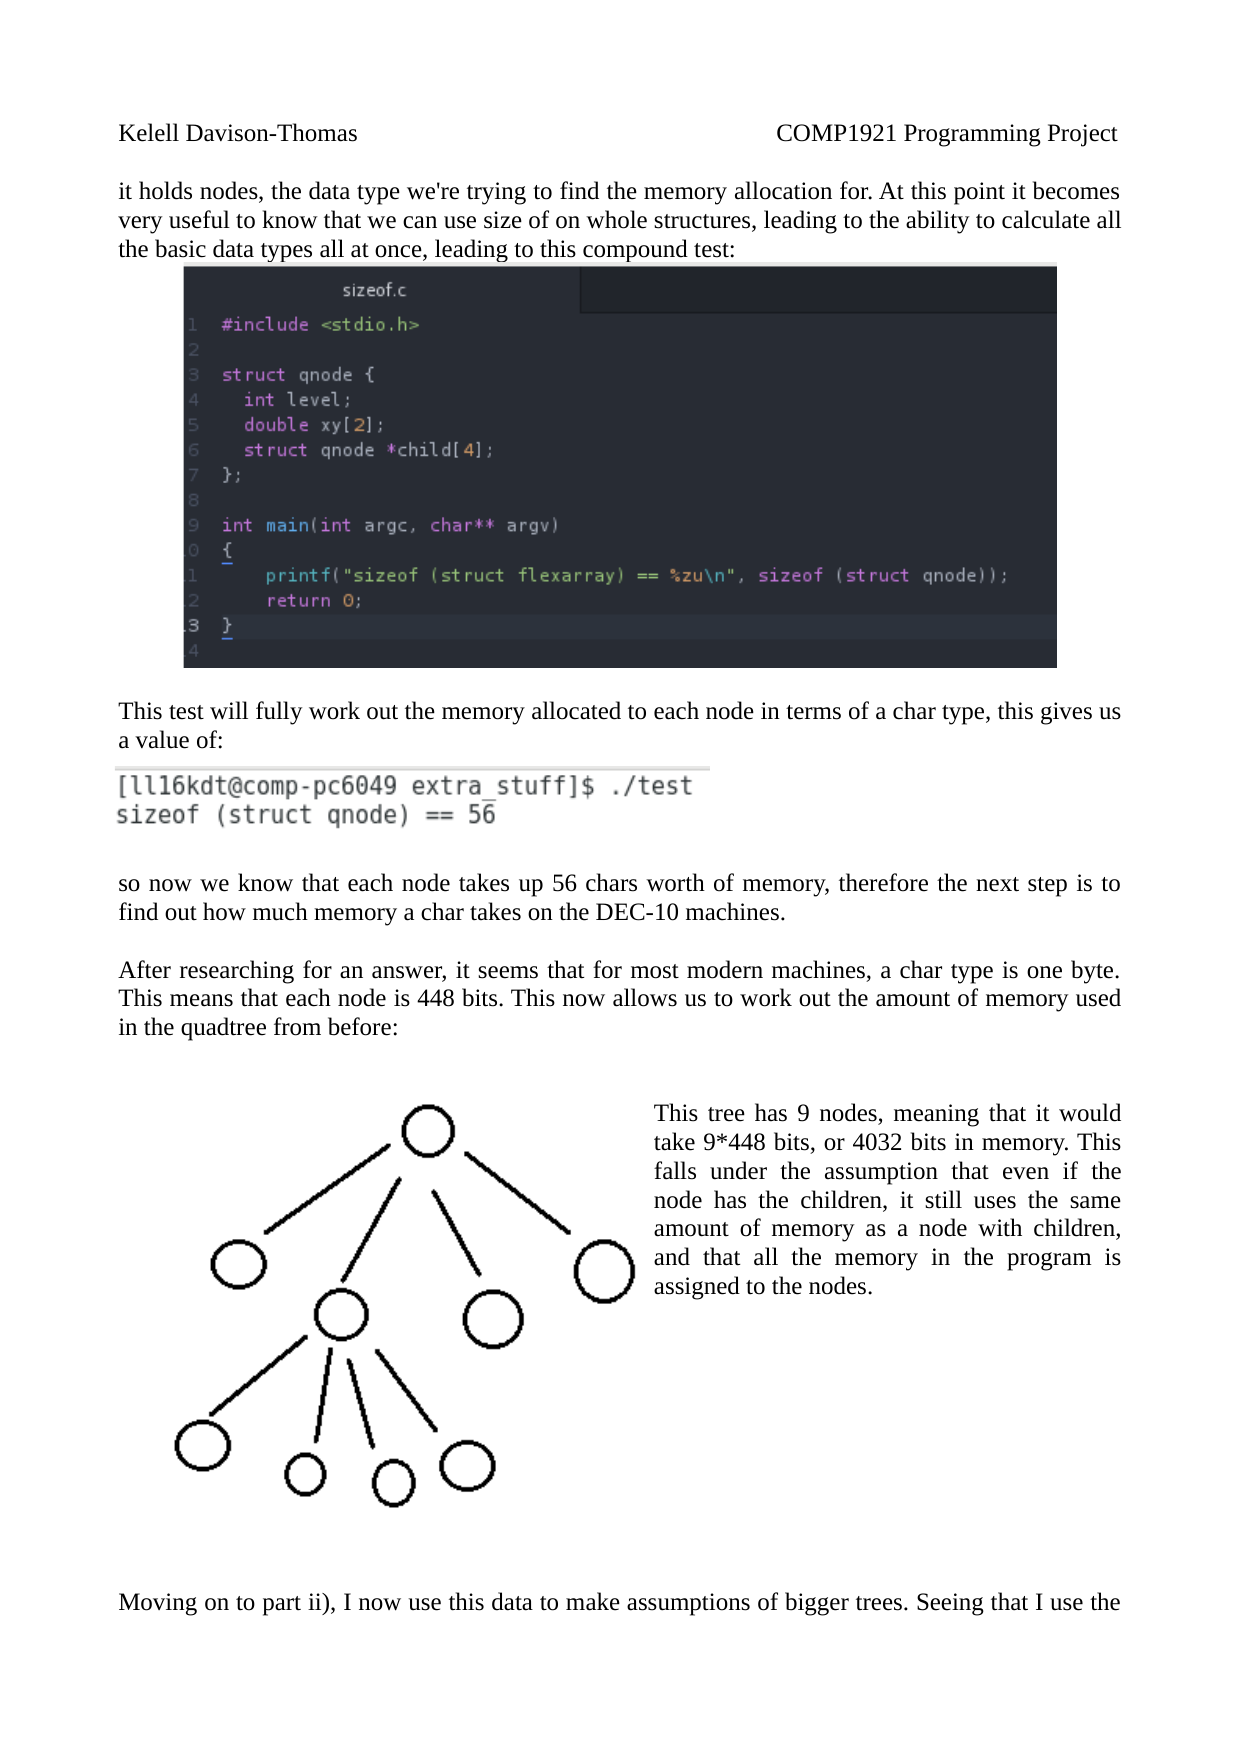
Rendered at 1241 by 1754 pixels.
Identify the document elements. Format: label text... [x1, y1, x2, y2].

picture [183, 262, 1057, 668]
text [118, 1098, 164, 1300]
text This test will fully work out the memory allocated to each node in terms of a char type, this gives us a value of: [118, 696, 1122, 753]
picture [164, 1087, 654, 1514]
text so now we know that each node takes up 56 chars worth of memory, therefore the next step is to find out how much memory a char takes on the DEC-10 machines. [118, 868, 1122, 926]
text Moving on to part ii), I now use this data to make assumptions of bigger trees. Seeing that I use the [118, 1587, 1122, 1616]
text This tree has 9 nodes, meaning that it would take 9*448 bits, or 4032 bits in memory. This falls under the assumption that even if the node has the children, it still uses the same amount of memory as a node with children, and that all the memory in the program is assigned to the nodes. [654, 1098, 1122, 1300]
picture [114, 766, 710, 830]
text After researching for an answer, it seems that for most modern machines, a char type is one byte. This means that each node is 448 bits. This now allows us to work out the amount of memory used in the quadtree from before: [118, 955, 1122, 1041]
text it holds nodes, the data type we're trying to find the memory allocation for. At this point it becomes very useful to know that we can use size of on whole structures, leading to the ability to calculate all the basic data types all at once, leading to this compound test: [118, 176, 1122, 263]
